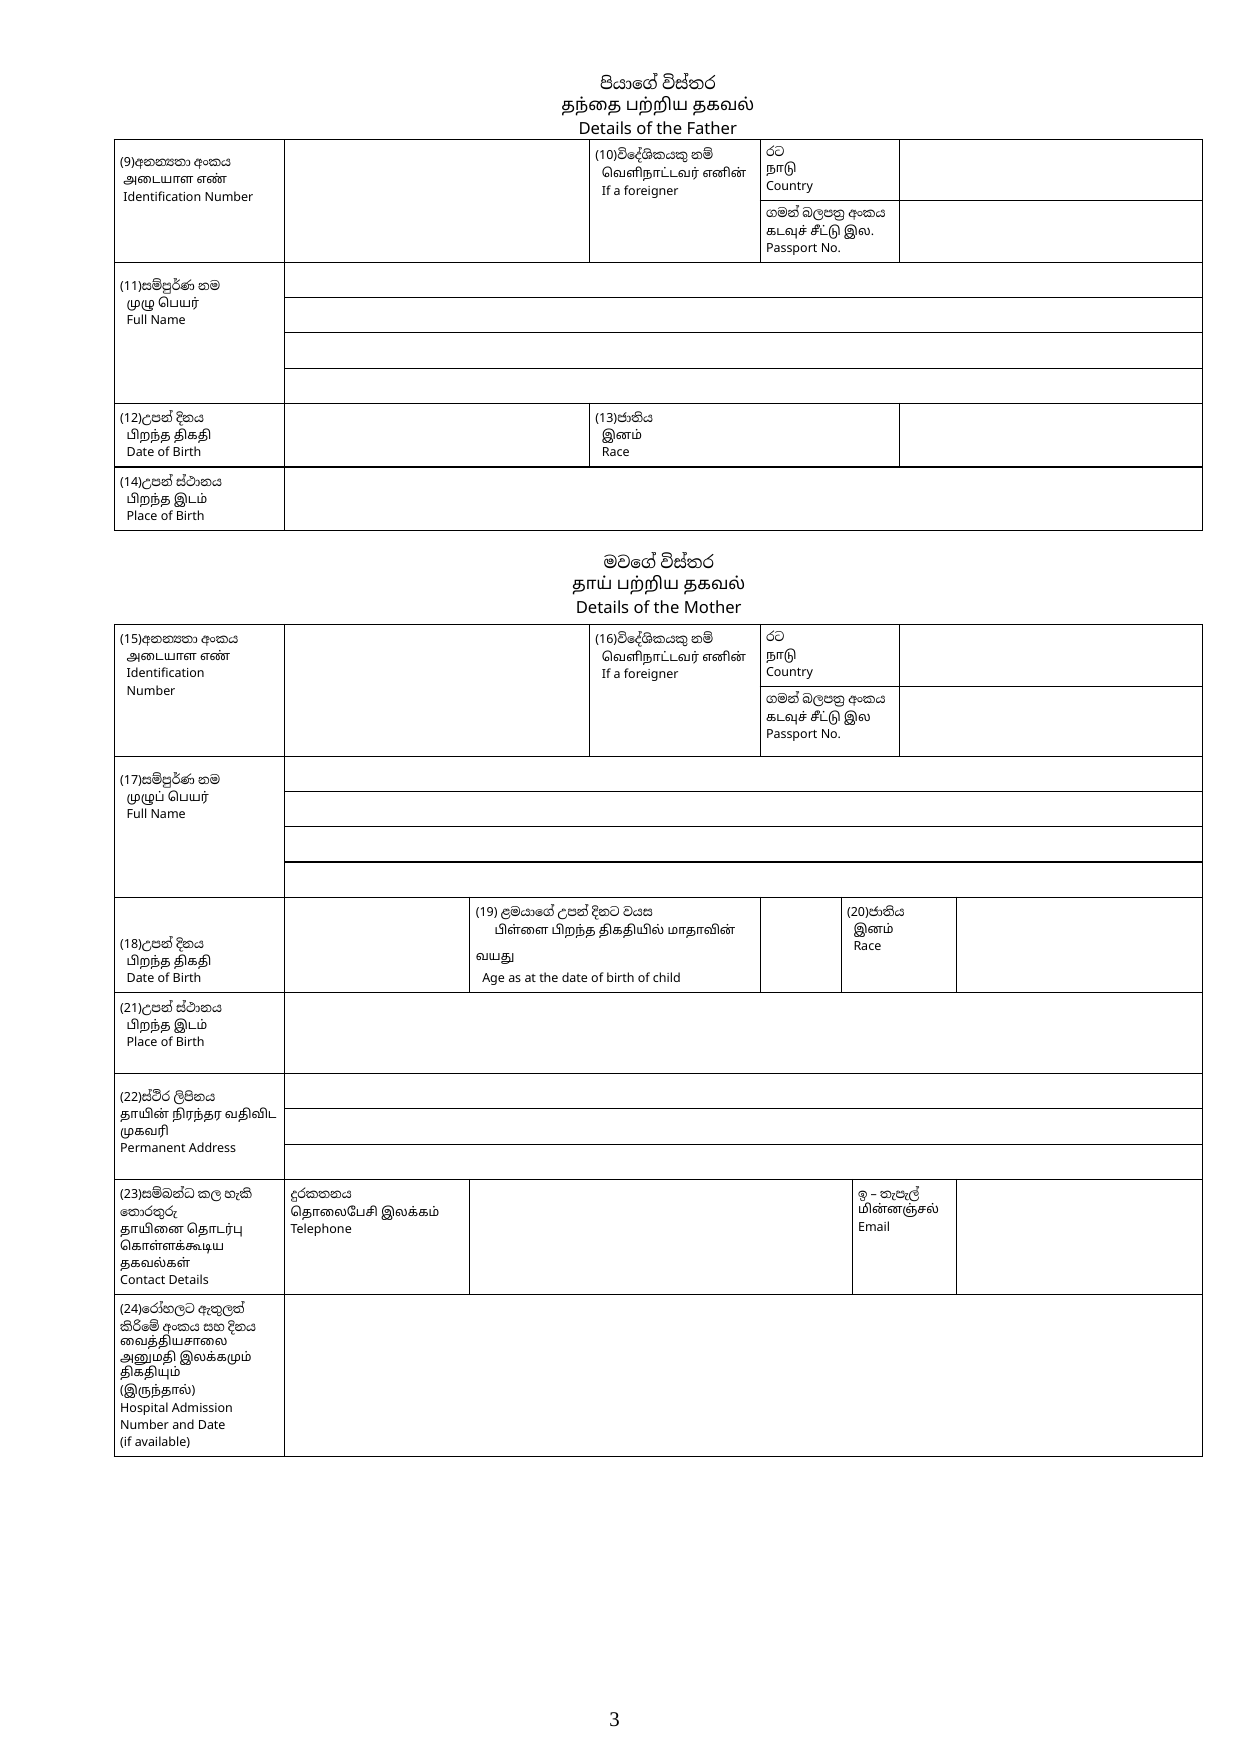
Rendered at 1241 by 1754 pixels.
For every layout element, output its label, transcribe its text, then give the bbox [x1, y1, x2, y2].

table_header (9)අනන්‍යතා අංකය அடையாள எண் Identification Number [115, 140, 284, 262]
table_cell දුරකතනය தொலைபேசி இலக்கம் Telephone [285, 1180, 469, 1294]
table_cell ගමන් බලපත්‍ර අංකය கடவுச் சீட்டு இல. Passport No. [761, 201, 899, 262]
table_cell (11)සම්පුර්ණ නම முழு பெயர் Full Name [115, 263, 284, 403]
table_header රට நாடு Country [761, 140, 899, 199]
table_cell [285, 625, 589, 756]
table_cell [900, 201, 1202, 262]
table_header [285, 140, 589, 262]
table_cell (18)උපන් දිනය பிறந்த திகதி Date of Birth [115, 898, 284, 992]
table_cell [285, 298, 1202, 332]
table_cell [285, 827, 1202, 861]
table_cell [761, 898, 841, 992]
table_cell ගමන් බලපත්‍ර අංකය கடவுச் சீட்டு இல Passport No. [761, 687, 899, 756]
text පියාගේ විස්තර [112, 75, 1203, 96]
table_cell ඉ – තැපැල් மின்னஞ்சல் Email [853, 1180, 956, 1294]
table_header [900, 140, 1202, 199]
table_cell [900, 625, 1202, 686]
table_cell [285, 1074, 1202, 1108]
text தந்தை பற்றிய தகவல் [112, 96, 1203, 116]
table_cell (17)සම්පුර්ණ නම முழுப் பெயர் Full Name [115, 757, 284, 897]
table_cell [285, 863, 1202, 897]
table_cell (19) ළමයාගේ උපන් දිනට වයස பிள்ளை பிறந்த திகதியில் மாதாவின் வயது Age as at the date of birth of child [470, 898, 760, 992]
table_cell [285, 369, 1202, 403]
table_cell [900, 687, 1202, 756]
table_cell [285, 757, 1202, 791]
table_cell (20)ජාතිය இனம் Race [842, 898, 956, 992]
table_cell [285, 263, 1202, 297]
table_cell [957, 1180, 1202, 1294]
text Details of the Father [112, 116, 1203, 139]
table_cell [285, 898, 469, 992]
table_cell [470, 1180, 852, 1294]
table_cell [900, 404, 1202, 466]
table_cell (12)උපන් දිනය பிறந்த திகதி Date of Birth [115, 404, 284, 466]
table_cell රට நாடு Country [761, 625, 899, 686]
table_cell (15)අනන්‍යතා අංකය அடையாள எண் Identification Number [115, 625, 284, 756]
table_cell (16)විදේශිකය‍කු නම් வெளிநாட்டவர் எனின் If a foreigner [590, 625, 760, 756]
table_cell [285, 1295, 1202, 1456]
table_cell [285, 333, 1202, 367]
table_cell [285, 404, 589, 466]
table_cell [957, 898, 1202, 992]
table_cell (21)උපන් ස්ථානය பிறந்த இடம் Place of Birth [115, 993, 284, 1073]
table_cell [285, 1145, 1202, 1179]
table_cell (22)ස්ථිර ලිපිනය தாயின் நிரந்தர வதிவிட முகவரி Permanent Address [115, 1074, 284, 1179]
table_cell (23)සම්බන්ධ කල හැකි තොරතුරු தாயினை தொடர்பு கொள்ளக்கூடிய தகவல்கள் Contact Details [115, 1180, 284, 1294]
table_cell (14)උපන් ස්ථානය பிறந்த இடம் Place of Birth [115, 468, 284, 530]
table_cell [285, 468, 1202, 530]
table_cell මවගේ විස්තර தாய் பற்றிய தகவல் Details of the Mother [114, 531, 1203, 624]
table_cell [285, 792, 1202, 826]
table_cell [285, 993, 1202, 1073]
table_header (10)විදේශිකයකු නම් வெளிநாட்டவர் எனின் If a foreigner [590, 140, 760, 262]
table_cell (13)ජාතිය இனம் Race [590, 404, 899, 466]
table_cell [285, 1109, 1202, 1143]
table_cell (24)රෝහලට ඇතුලත් කිරිමේ අංකය සහ දිනය வைத்தியசாலை அனுமதி இலக்கமும் திகதியும் (இருந்தால்) Hospital Admission Number and Date (if available) [115, 1295, 284, 1456]
